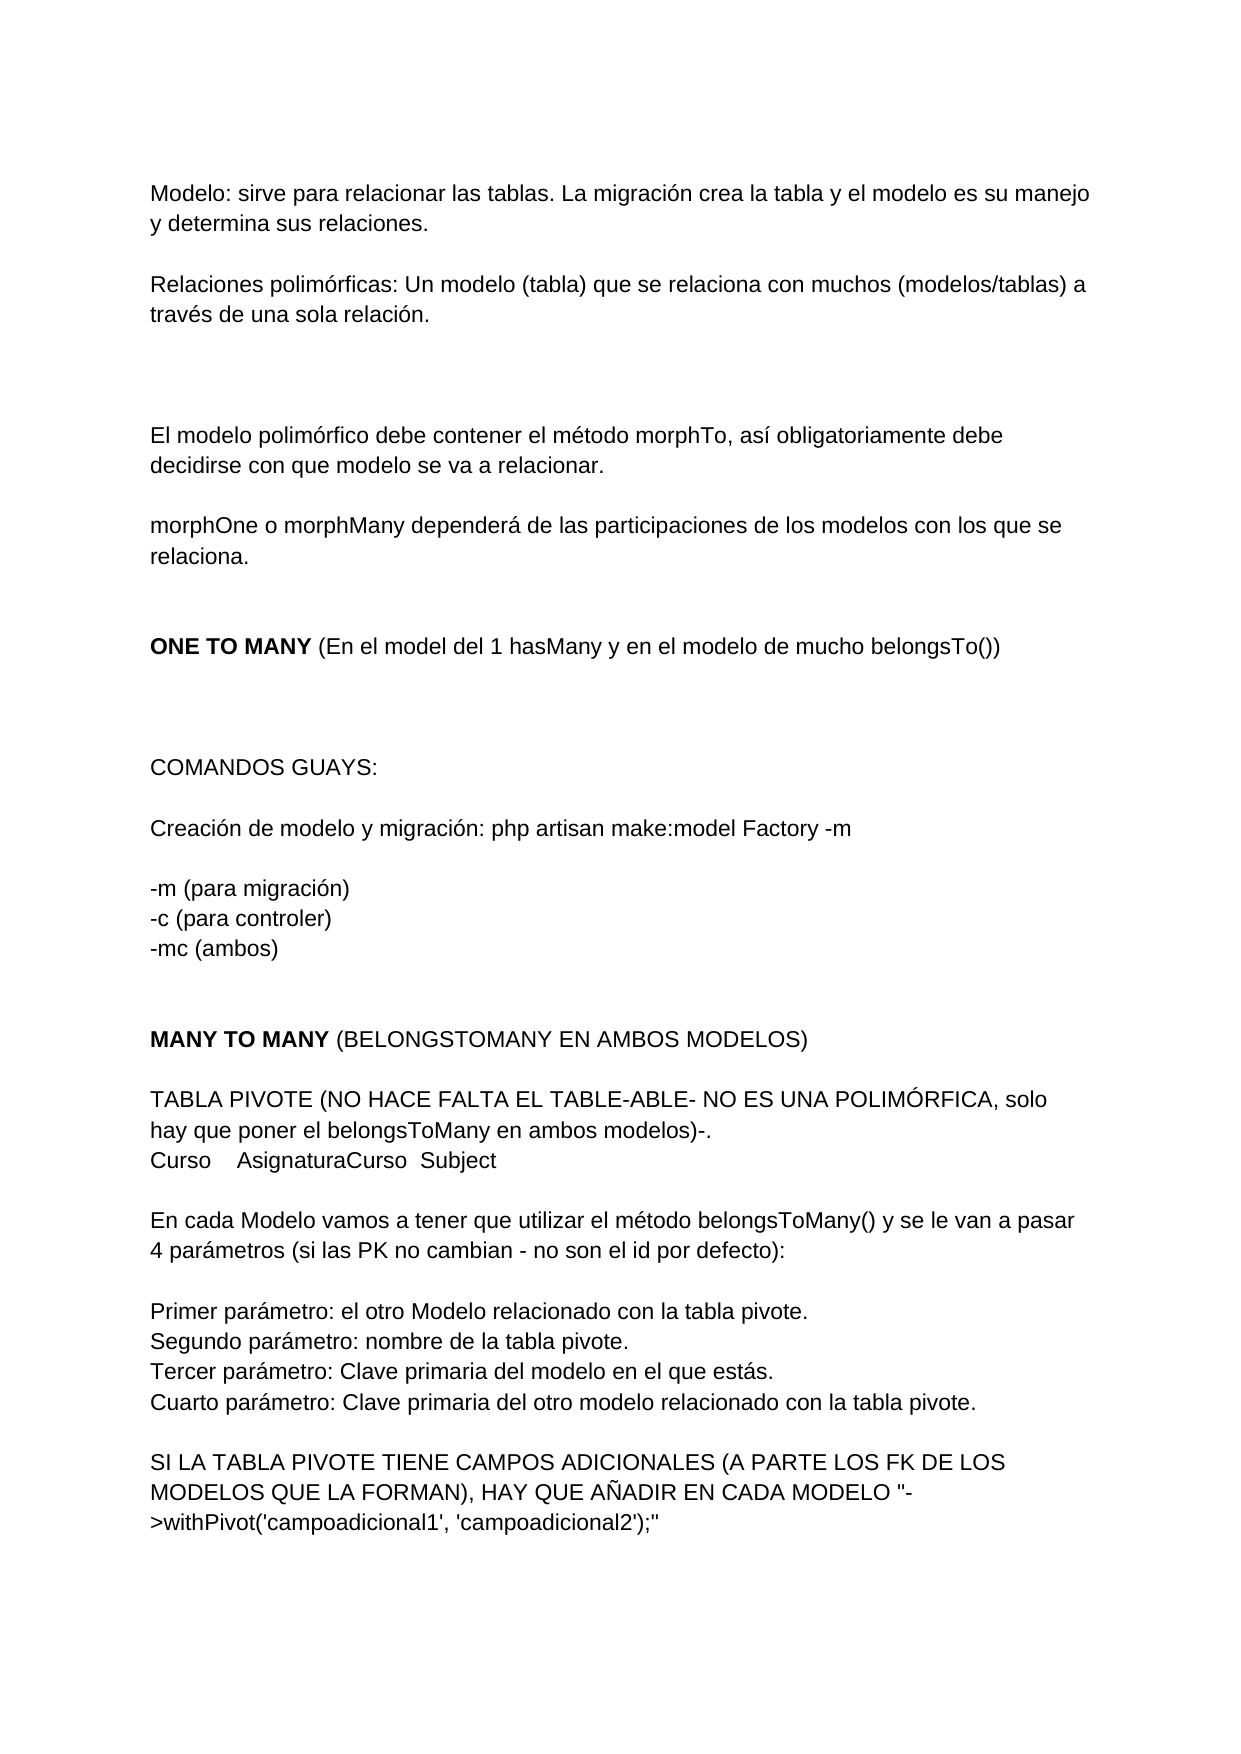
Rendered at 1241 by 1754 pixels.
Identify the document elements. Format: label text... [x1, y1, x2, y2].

text morphOne o morphMany dependerá de las participaciones de los modelos con los que se relaciona. [150, 512, 1090, 569]
text Creación de modelo y migración: php artisan make:model Factory -m [150, 814, 1090, 841]
text Modelo: sirve para relacionar las tablas. La migración crea la tabla y el modelo es su manejo y determina sus relaciones. [150, 180, 1090, 237]
text ONE TO MANY (En el model del 1 hasMany y en el modelo de mucho belongsTo()) [150, 633, 1090, 660]
text En cada Modelo vamos a tener que utilizar el método belongsToMany() y se le van a pasar 4 parámetros (si las PK no cambian - no son el id por defecto): [150, 1207, 1090, 1264]
text Relaciones polimórficas: Un modelo (tabla) que se relaciona con muchos (modelos/tablas) a través de una sola relación. [150, 271, 1090, 327]
text COMANDOS GUAYS: [150, 754, 1090, 781]
text Cuarto parámetro: Clave primaria del otro modelo relacionado con la tabla pivote. [150, 1388, 1090, 1415]
text TABLA PIVOTE (NO HACE FALTA EL TABLE-ABLE- NO ES UNA POLIMÓRFICA, solo hay que poner el belongsToMany en ambos modelos)-. [150, 1086, 1090, 1143]
text -m (para migración) [150, 875, 1090, 901]
text SI LA TABLA PIVOTE TIENE CAMPOS ADICIONALES (A PARTE LOS FK DE LOS MODELOS QUE LA FORMAN), HAY QUE AÑADIR EN CADA MODELO "->withPivot('campoadicional1', 'campoadicional2');" [150, 1449, 1090, 1536]
text Segundo parámetro: nombre de la tabla pivote. [150, 1328, 1090, 1354]
text -mc (ambos) [150, 935, 1090, 962]
text El modelo polimórfico debe contener el método morphTo, así obligatoriamente debe decidirse con que modelo se va a relacionar. [150, 422, 1090, 478]
text Primer parámetro: el otro Modelo relacionado con la tabla pivote. [150, 1298, 1090, 1324]
text Curso AsignaturaCurso Subject [150, 1147, 1090, 1173]
text -c (para controler) [150, 905, 1090, 932]
text MANY TO MANY (BELONGSTOMANY EN AMBOS MODELOS) [150, 1026, 1090, 1052]
text Tercer parámetro: Clave primaria del modelo en el que estás. [150, 1358, 1090, 1385]
